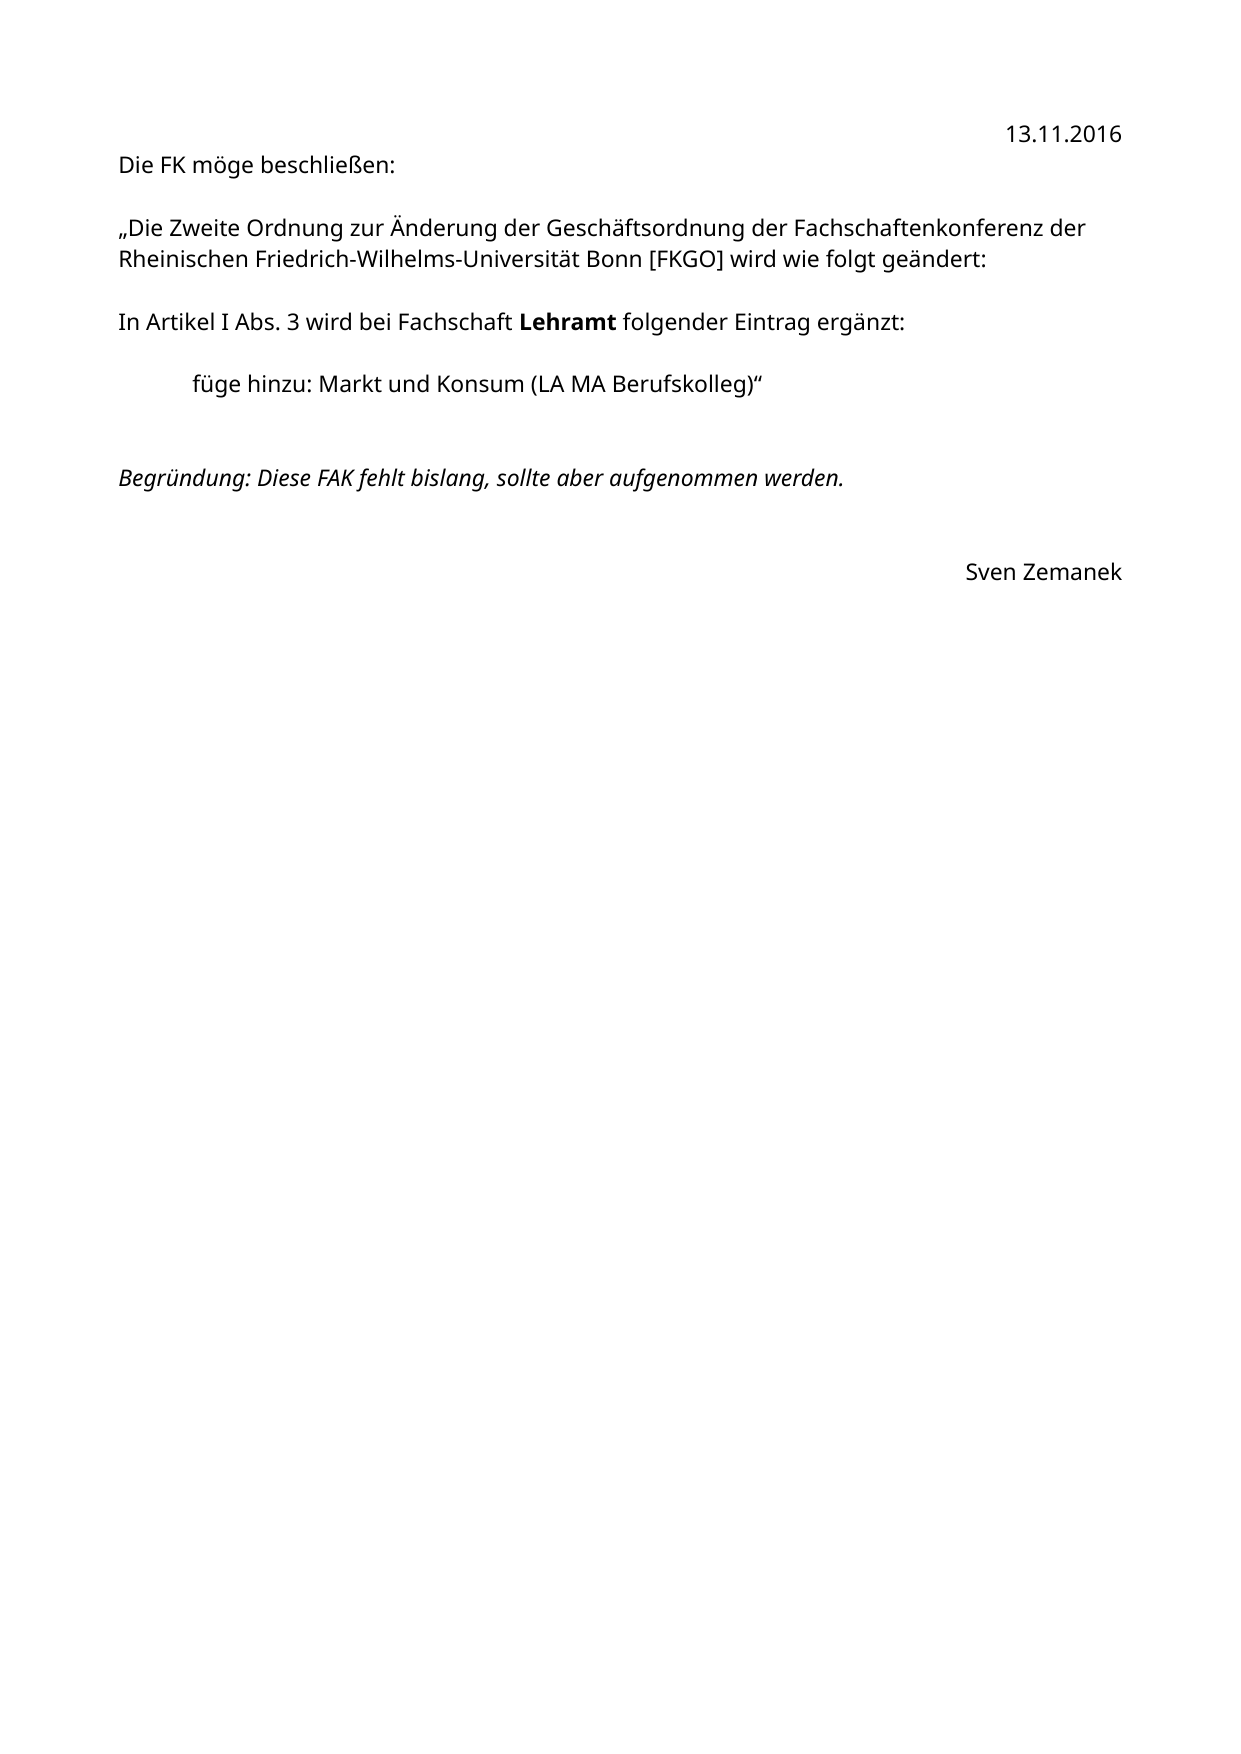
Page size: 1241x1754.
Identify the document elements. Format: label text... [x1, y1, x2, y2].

text Sven Zemanek [118, 556, 1122, 587]
text Die FK möge beschließen: [118, 149, 1122, 181]
text Begründung: Diese FAK fehlt bislang, sollte aber aufgenommen werden. [118, 462, 1122, 493]
text In Artikel I Abs. 3 wird bei Fachschaft Lehramt folgender Eintrag ergänzt: [118, 306, 1122, 337]
text 13.11.2016 [118, 118, 1122, 149]
text „Die Zweite Ordnung zur Änderung der Geschäftsordnung der Fachschaftenkonferenz der Rheinischen Friedrich-Wilhelms-Universität Bonn [FKGO] wird wie folgt geändert: [118, 212, 1122, 274]
text füge hinzu: Markt und Konsum (LA MA Berufskolleg)“ [118, 368, 1122, 399]
